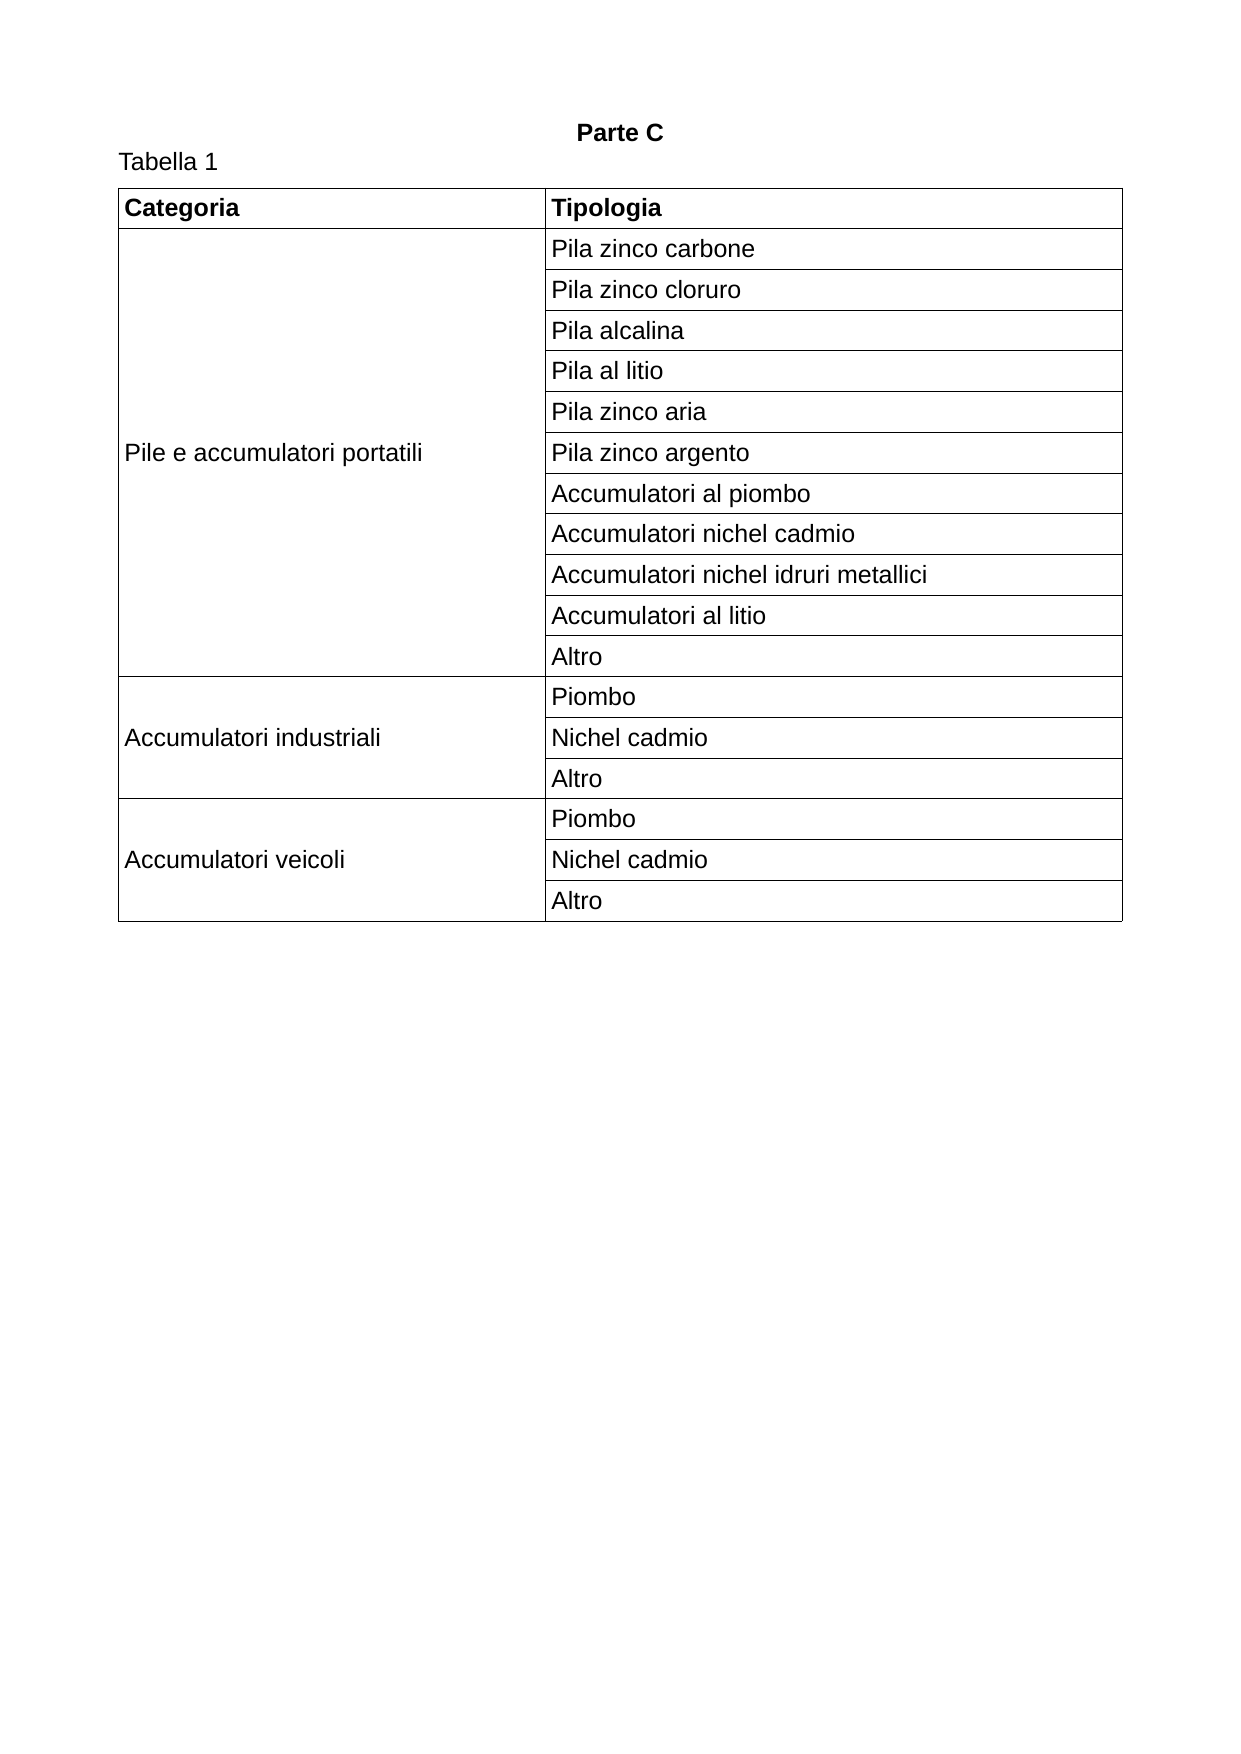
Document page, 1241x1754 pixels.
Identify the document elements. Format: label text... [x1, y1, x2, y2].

table_cell Accumulatori al piombo [546, 474, 1122, 513]
table_cell Accumulatori industriali [119, 677, 545, 798]
table_cell Pila zinco aria [546, 392, 1122, 432]
table_cell Pila alcalina [546, 311, 1122, 350]
table_cell Pila al litio [546, 351, 1122, 391]
table_cell Altro [546, 636, 1122, 676]
table_cell Pila zinco argento [546, 433, 1122, 472]
table_cell Pile e accumulatori portatili [119, 229, 545, 676]
table_cell Pila zinco carbone [546, 229, 1122, 269]
table_header Categoria [119, 189, 545, 228]
table_cell Piombo [546, 677, 1122, 717]
table_cell Nichel cadmio [546, 840, 1122, 880]
table_cell Altro [546, 881, 1122, 921]
table_cell Pila zinco cloruro [546, 270, 1122, 309]
subtitle Parte C [118, 118, 1122, 147]
table_cell Accumulatori nichel cadmio [546, 514, 1122, 554]
table_cell Accumulatori veicoli [119, 799, 545, 921]
table_cell Nichel cadmio [546, 718, 1122, 758]
text Tabella 1 [118, 147, 1122, 176]
table_cell Accumulatori nichel idruri metallici [546, 555, 1122, 595]
table_cell Accumulatori al litio [546, 596, 1122, 635]
table_header Tipologia [546, 189, 1122, 228]
table_cell Piombo [546, 799, 1122, 839]
table_cell Altro [546, 759, 1122, 798]
